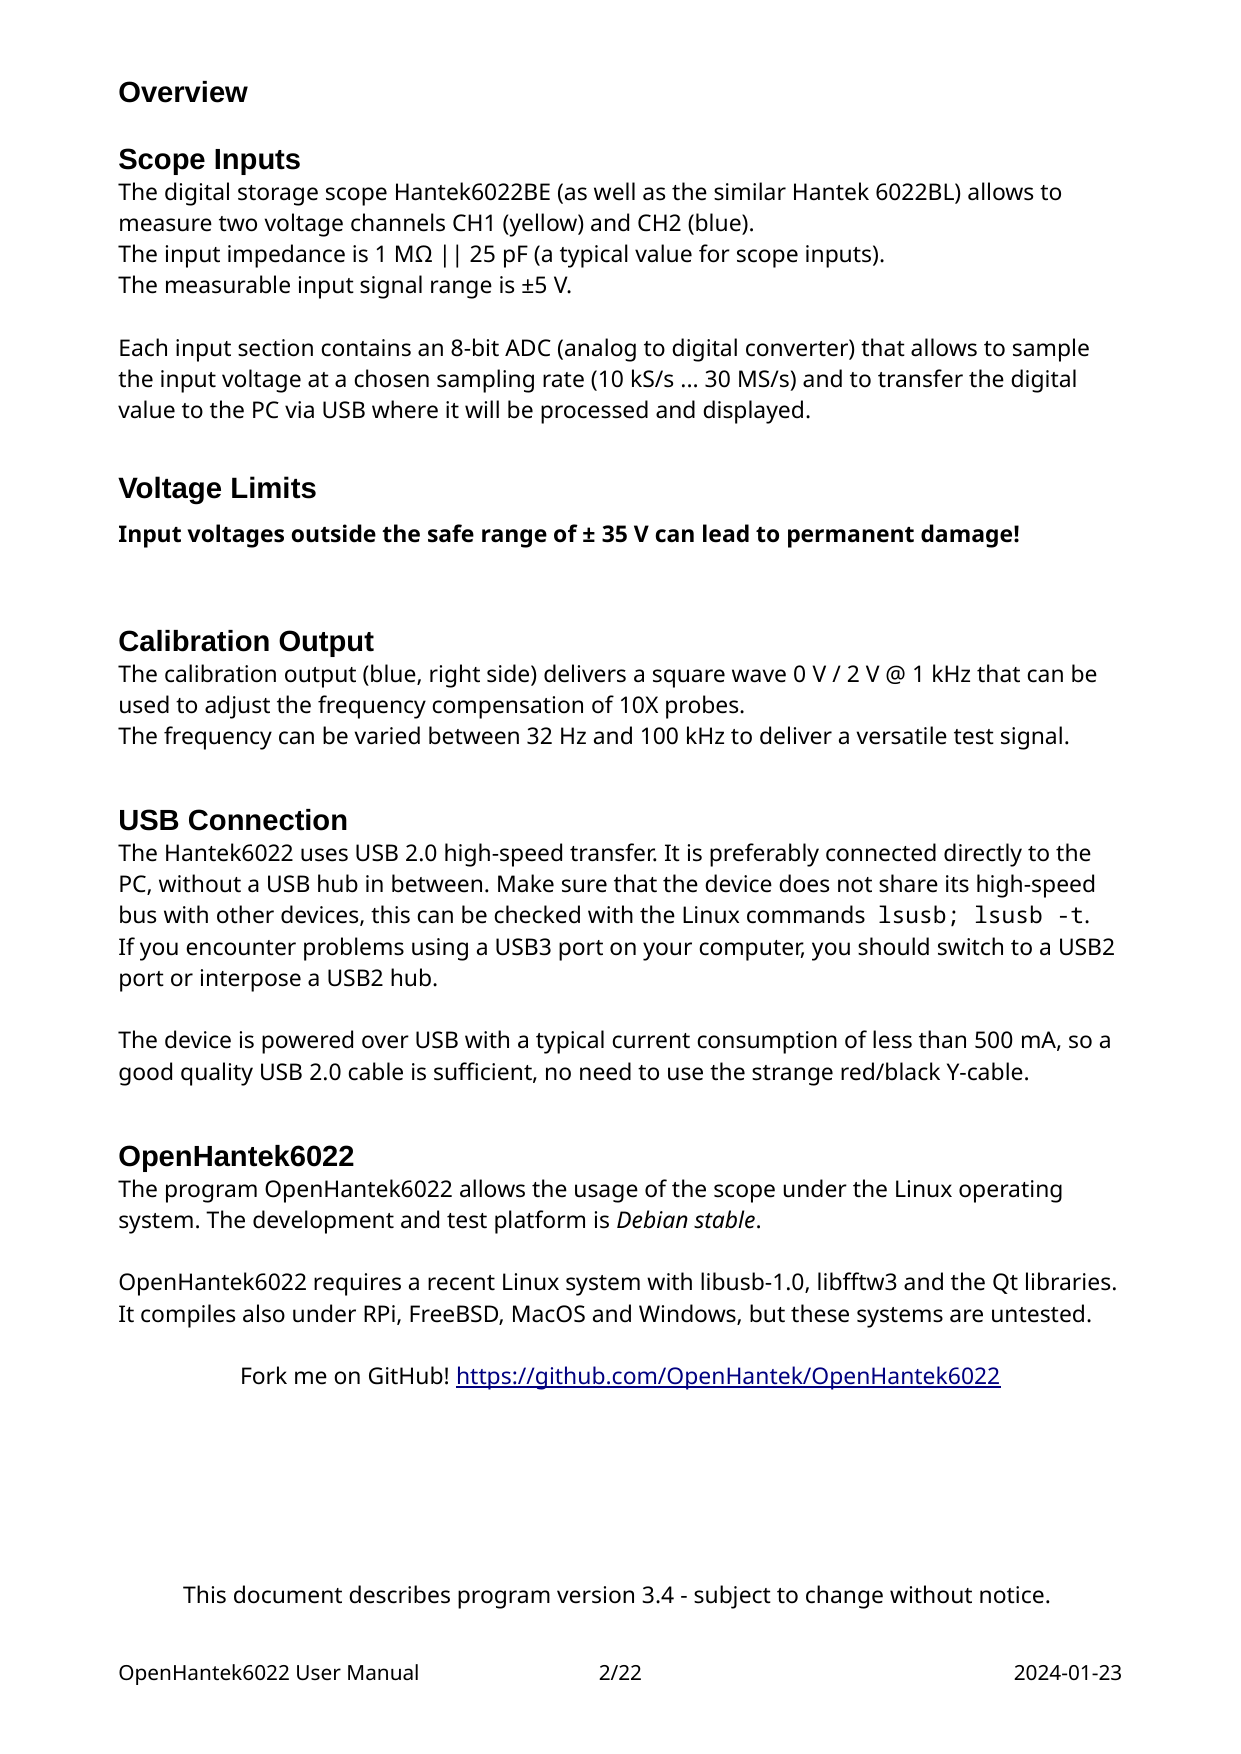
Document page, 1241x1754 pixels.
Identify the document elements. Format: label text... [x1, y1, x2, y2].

text If you encounter problems using a USB3 port on your computer, you should switch to a USB2 port or interpose a USB2 hub. [118, 931, 1122, 993]
text The digital storage scope Hantek6022BE (as well as the similar Hantek 6022BL) allows to measure two voltage channels CH1 (yellow) and CH2 (blue). [118, 175, 1122, 238]
subtitle OpenHantek6022 [118, 1139, 1122, 1172]
text The input impedance is 1 MΩ || 25 pF (a typical value for scope inputs). [118, 238, 1122, 269]
subtitle Overview [118, 75, 1122, 108]
text The frequency can be varied between 32 Hz and 100 kHz to deliver a versatile test signal. [118, 720, 1122, 751]
text The calibration output (blue, right side) delivers a square wave 0 V / 2 V @ 1 kHz that can be used to adjust the frequency compensation of 10X probes. [118, 657, 1122, 720]
subtitle Calibration Output [118, 624, 1122, 657]
text Input voltages outside the safe range of ± 35 V can lead to permanent damage! [118, 517, 1122, 549]
text The measurable input signal range is ±5 V. [118, 269, 1122, 300]
text The Hantek6022 uses USB 2.0 high-speed transfer. It is preferably connected directly to the PC, without a USB hub in between. Make sure that the device does not share its high-speed bus with other devices, this can be checked with the Linux commands lsusb; lsusb -t. [118, 837, 1122, 931]
text The device is powered over USB with a typical current consumption of less than 500 mA, so a good quality USB 2.0 cable is sufficient, no need to use the strange red/black Y-cable. [118, 1024, 1122, 1087]
text OpenHantek6022 requires a recent Linux system with libusb-1.0, libfftw3 and the Qt libraries. It compiles also under RPi, FreeBSD, MacOS and Windows, but these systems are untested. [118, 1266, 1122, 1329]
subtitle Voltage Limits [118, 471, 1122, 505]
text The program OpenHantek6022 allows the usage of the scope under the Linux operating system. The development and test platform is Debian stable. [118, 1172, 1122, 1235]
subtitle Scope Inputs [118, 142, 1122, 175]
text Each input section contains an 8-bit ADC (analog to digital converter) that allows to sample the input voltage at a chosen sampling rate (10 kS/s ... 30 MS/s) and to transfer the digital value to the PC via USB where it will be processed and displayed. [118, 332, 1122, 425]
subtitle USB Connection [118, 803, 1122, 837]
text This document describes program version 3.4 - subject to change without notice. [118, 1579, 1122, 1610]
text Fork me on GitHub! https://github.com/OpenHantek/OpenHantek6022 [118, 1360, 1122, 1391]
